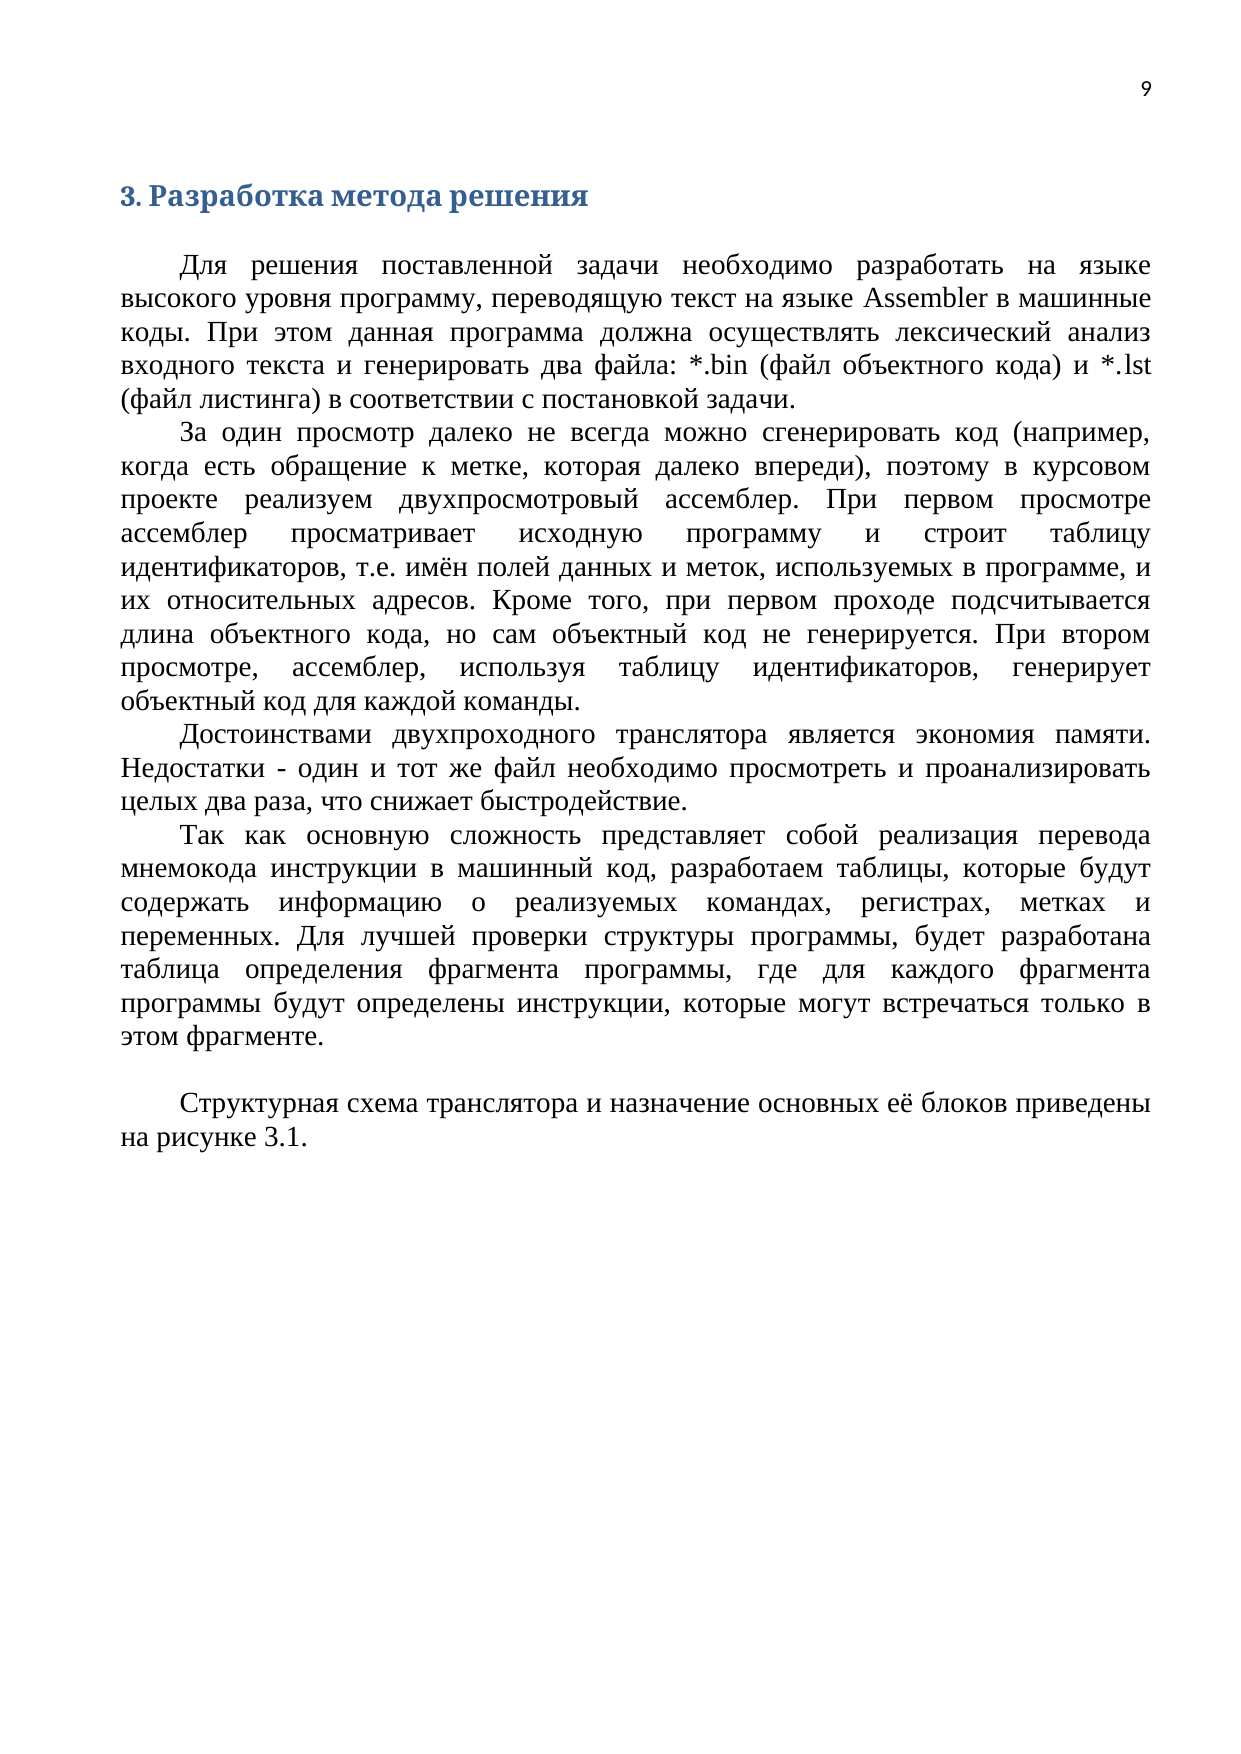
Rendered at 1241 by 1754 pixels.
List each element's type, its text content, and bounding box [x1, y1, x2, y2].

subtitle 3. Разработка метода решения [120, 180, 1152, 213]
text Для решения поставленной задачи необходимо разработать на языке высокого уровня программу, переводящую текст на языке Assembler в машинные коды. При этом данная программа должна осуществлять лексический анализ входного текста и генерировать два файла: *.bin (файл объектного кода) и *.lst (файл листинга) в соответствии с постановкой задачи. [120, 247, 1152, 414]
text За один просмотр далеко не всегда можно сгенерировать код (например, когда есть обращение к метке, которая далеко впереди), поэтому в курсовом проекте реализуем двухпросмотровый ассемблер. При первом просмотре ассемблер просматривает исходную программу и строит таблицу идентификаторов, т.е. имён полей данных и меток, используемых в программе, и их относительных адресов. Кроме того, при первом проходе подсчитывается длина объектного кода, но сам объектный код не генерируется. При втором просмотре, ассемблер, используя таблицу идентификаторов, генерирует объектный код для каждой команды. [120, 414, 1152, 716]
text Так как основную сложность представляет собой реализация перевода мнемокода инструкции в машинный код, разработаем таблицы, которые будут содержать информацию о реализуемых командах, регистрах, метках и переменных. Для лучшей проверки структуры программы, будет разработана таблица определения фрагмента программы, где для каждого фрагмента программы будут определены инструкции, которые могут встречаться только в этом фрагменте. [120, 817, 1152, 1052]
text Структурная схема транслятора и назначение основных её блоков приведены на рисунке 3.1. [120, 1085, 1152, 1152]
text Достоинствами двухпроходного транслятора является экономия памяти. Недостатки - один и тот же файл необходимо просмотреть и проанализировать целых два раза, что снижает быстродействие. [120, 716, 1152, 817]
